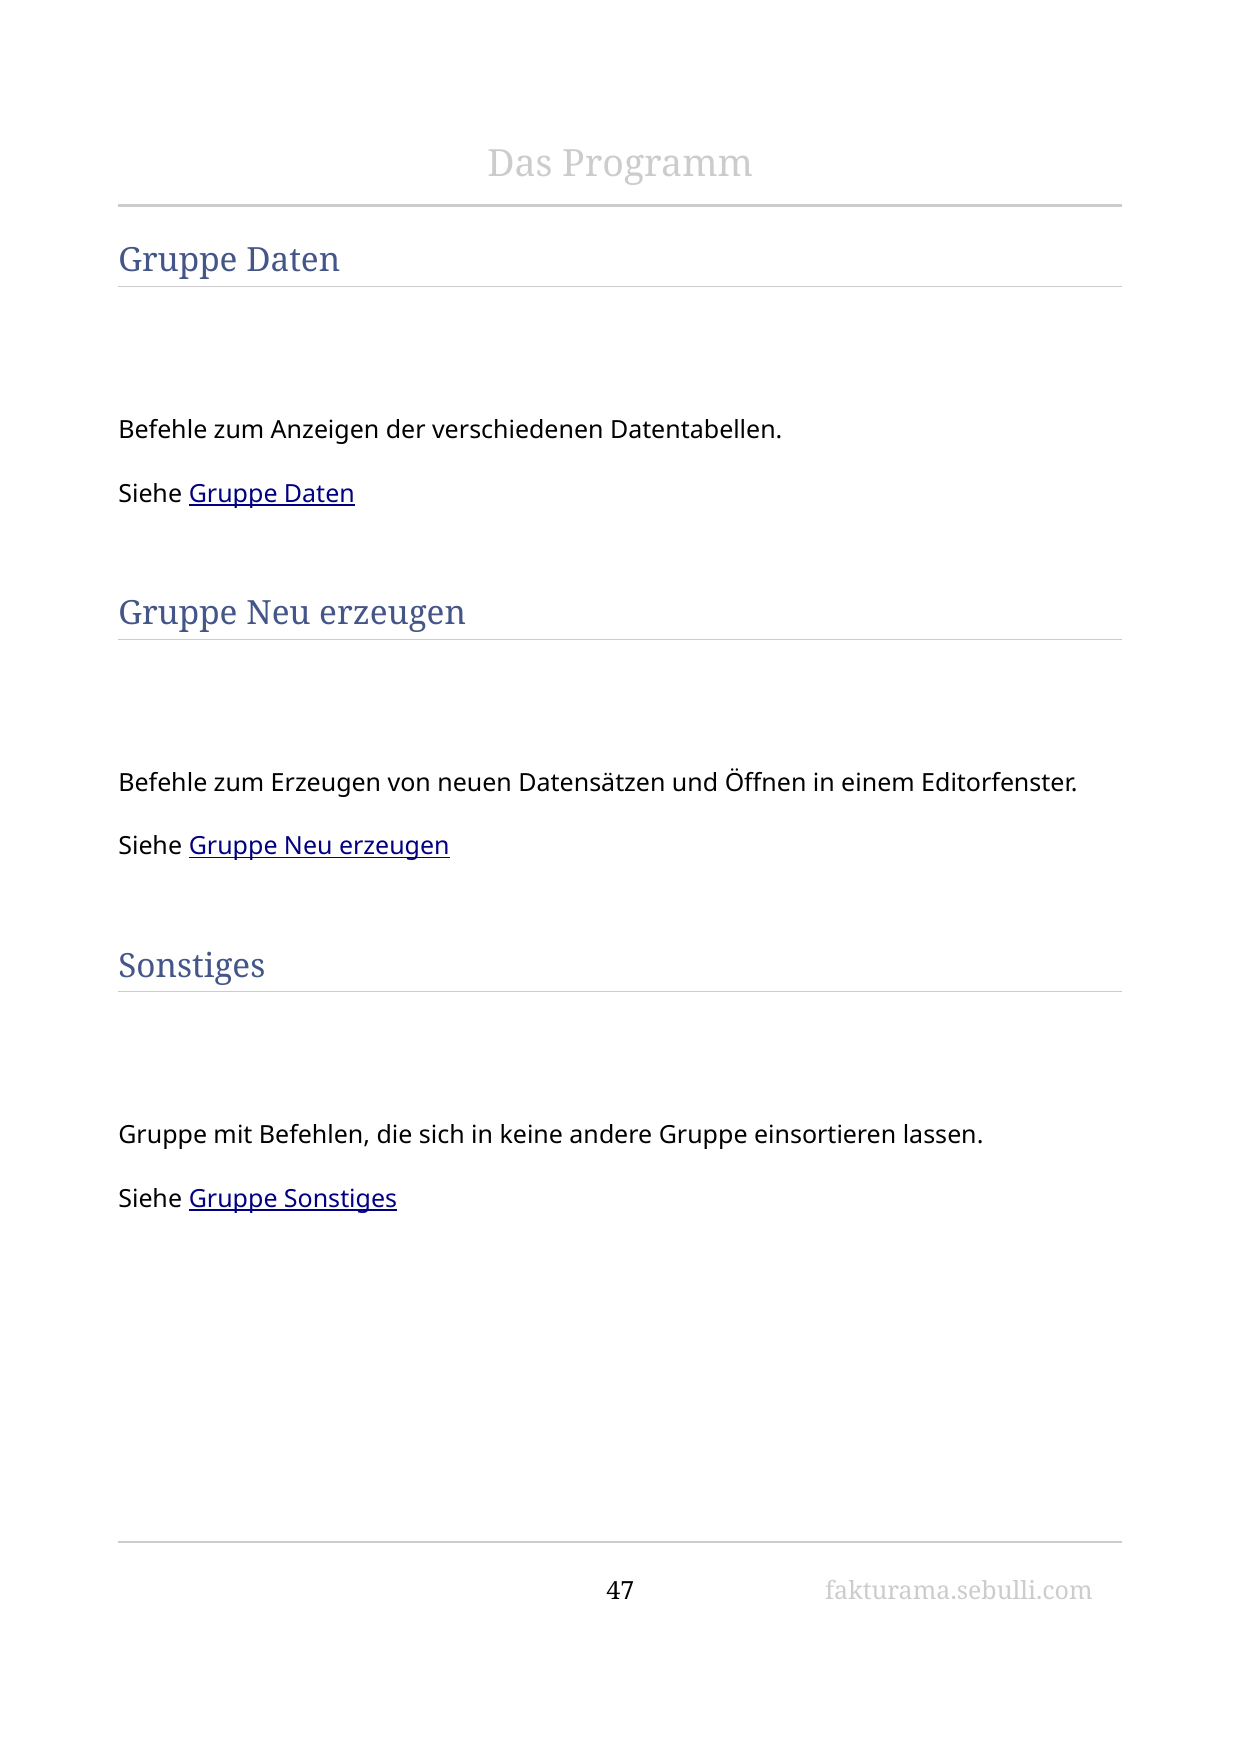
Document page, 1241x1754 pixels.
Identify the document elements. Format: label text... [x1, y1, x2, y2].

text Siehe Gruppe Neu erzeugen [118, 828, 1122, 862]
text Siehe Gruppe Daten [118, 475, 1122, 509]
text Befehle zum Erzeugen von neuen Datensätzen und Öffnen in einem Editorfenster. [118, 764, 1122, 798]
subtitle Sonstiges [118, 941, 1122, 991]
text Siehe Gruppe Sonstiges [118, 1180, 1122, 1214]
subtitle Gruppe Neu erzeugen [118, 589, 1122, 639]
subtitle Gruppe Daten [118, 236, 1122, 286]
text Befehle zum Anzeigen der verschiedenen Datentabellen. [118, 412, 1122, 446]
text Gruppe mit Befehlen, die sich in keine andere Gruppe einsortieren lassen. [118, 1117, 1122, 1151]
